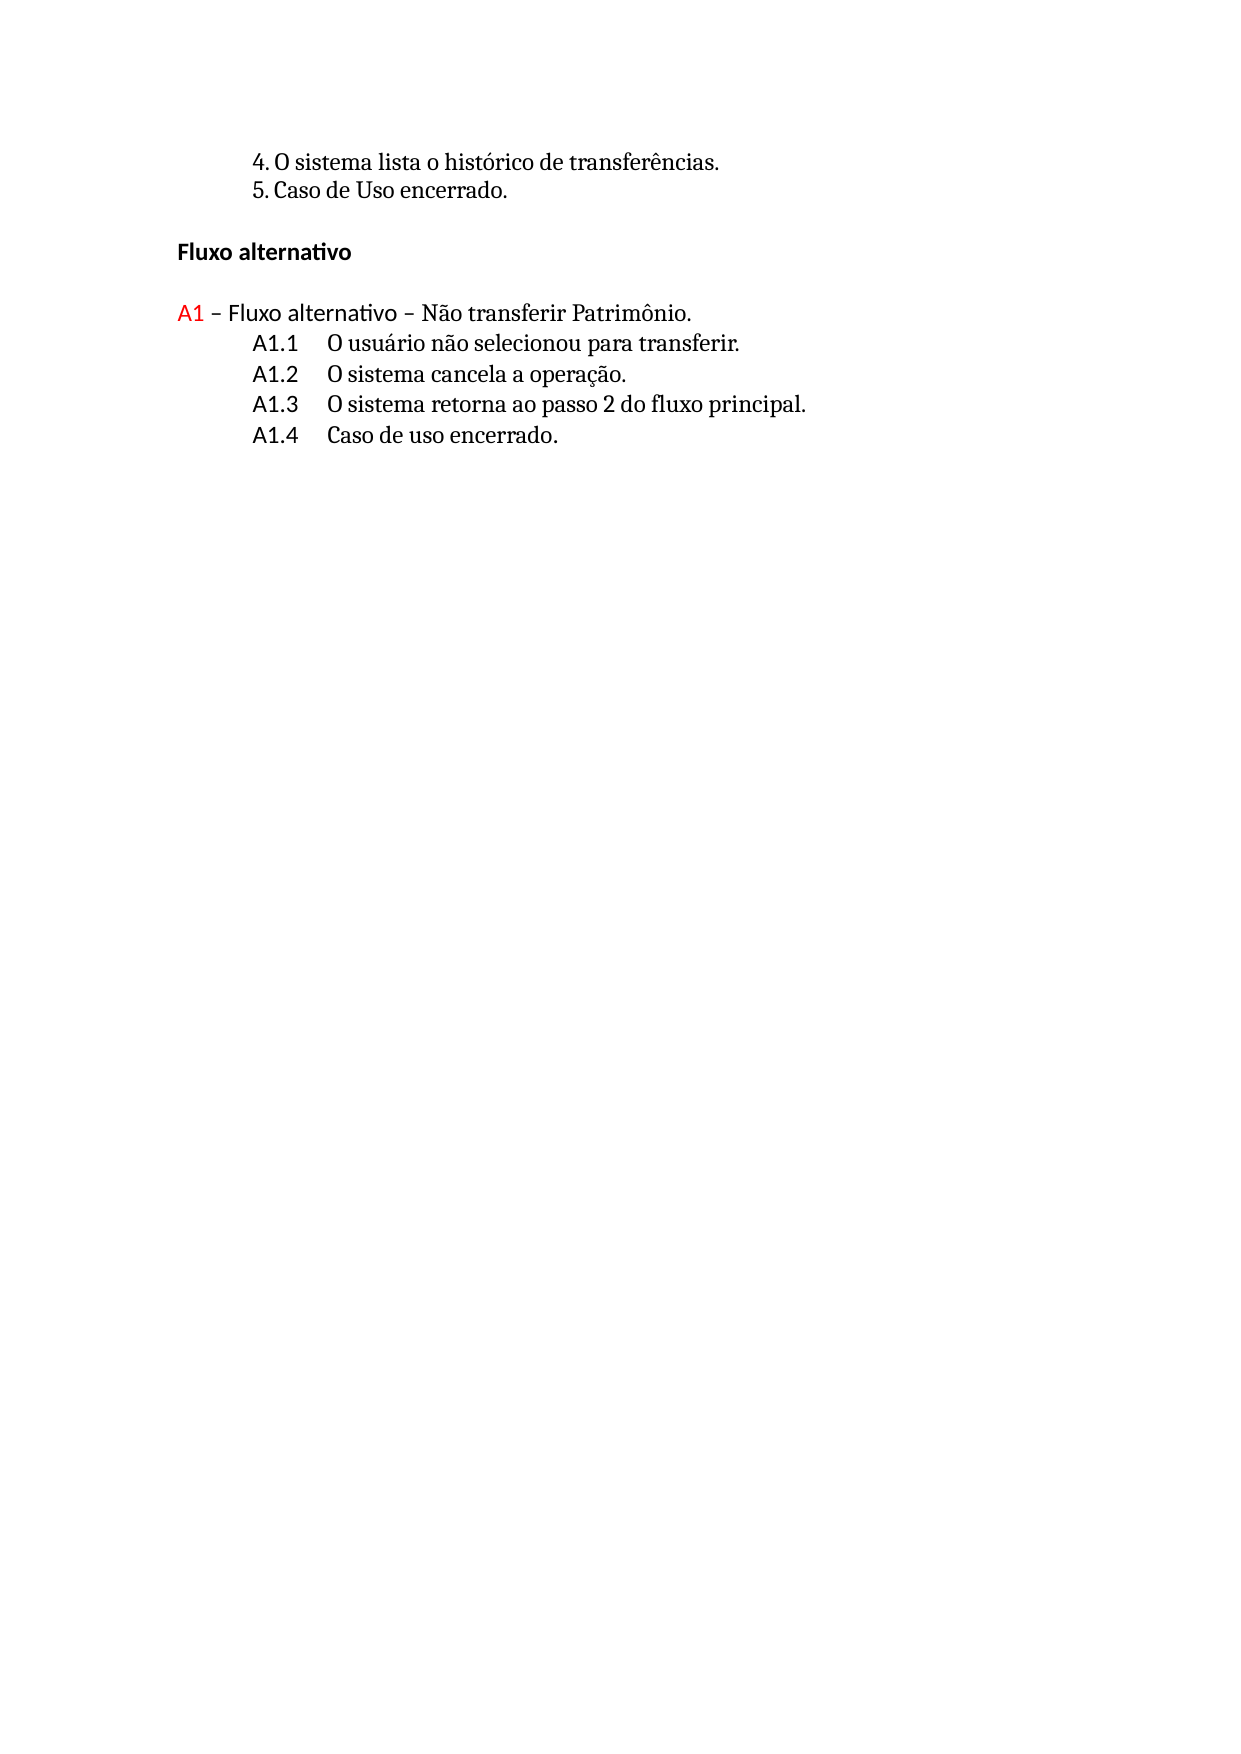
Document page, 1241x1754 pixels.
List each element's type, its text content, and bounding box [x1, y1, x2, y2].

text Fluxo alternativo [177, 236, 1063, 266]
text A1.2 O sistema cancela a operação. [177, 358, 1063, 388]
text 5. Caso de Uso encerrado. [252, 176, 1063, 205]
text A1.1 O usuário não selecionou para transferir. [177, 327, 1063, 358]
text A1.4 Caso de uso encerrado. [177, 419, 1063, 449]
text A1 – Fluxo alternativo – Não transferir Patrimônio. [177, 297, 1063, 327]
text 4. O sistema lista o histórico de transferências. [252, 148, 1063, 176]
text A1.3 O sistema retorna ao passo 2 do fluxo principal. [177, 388, 1063, 419]
